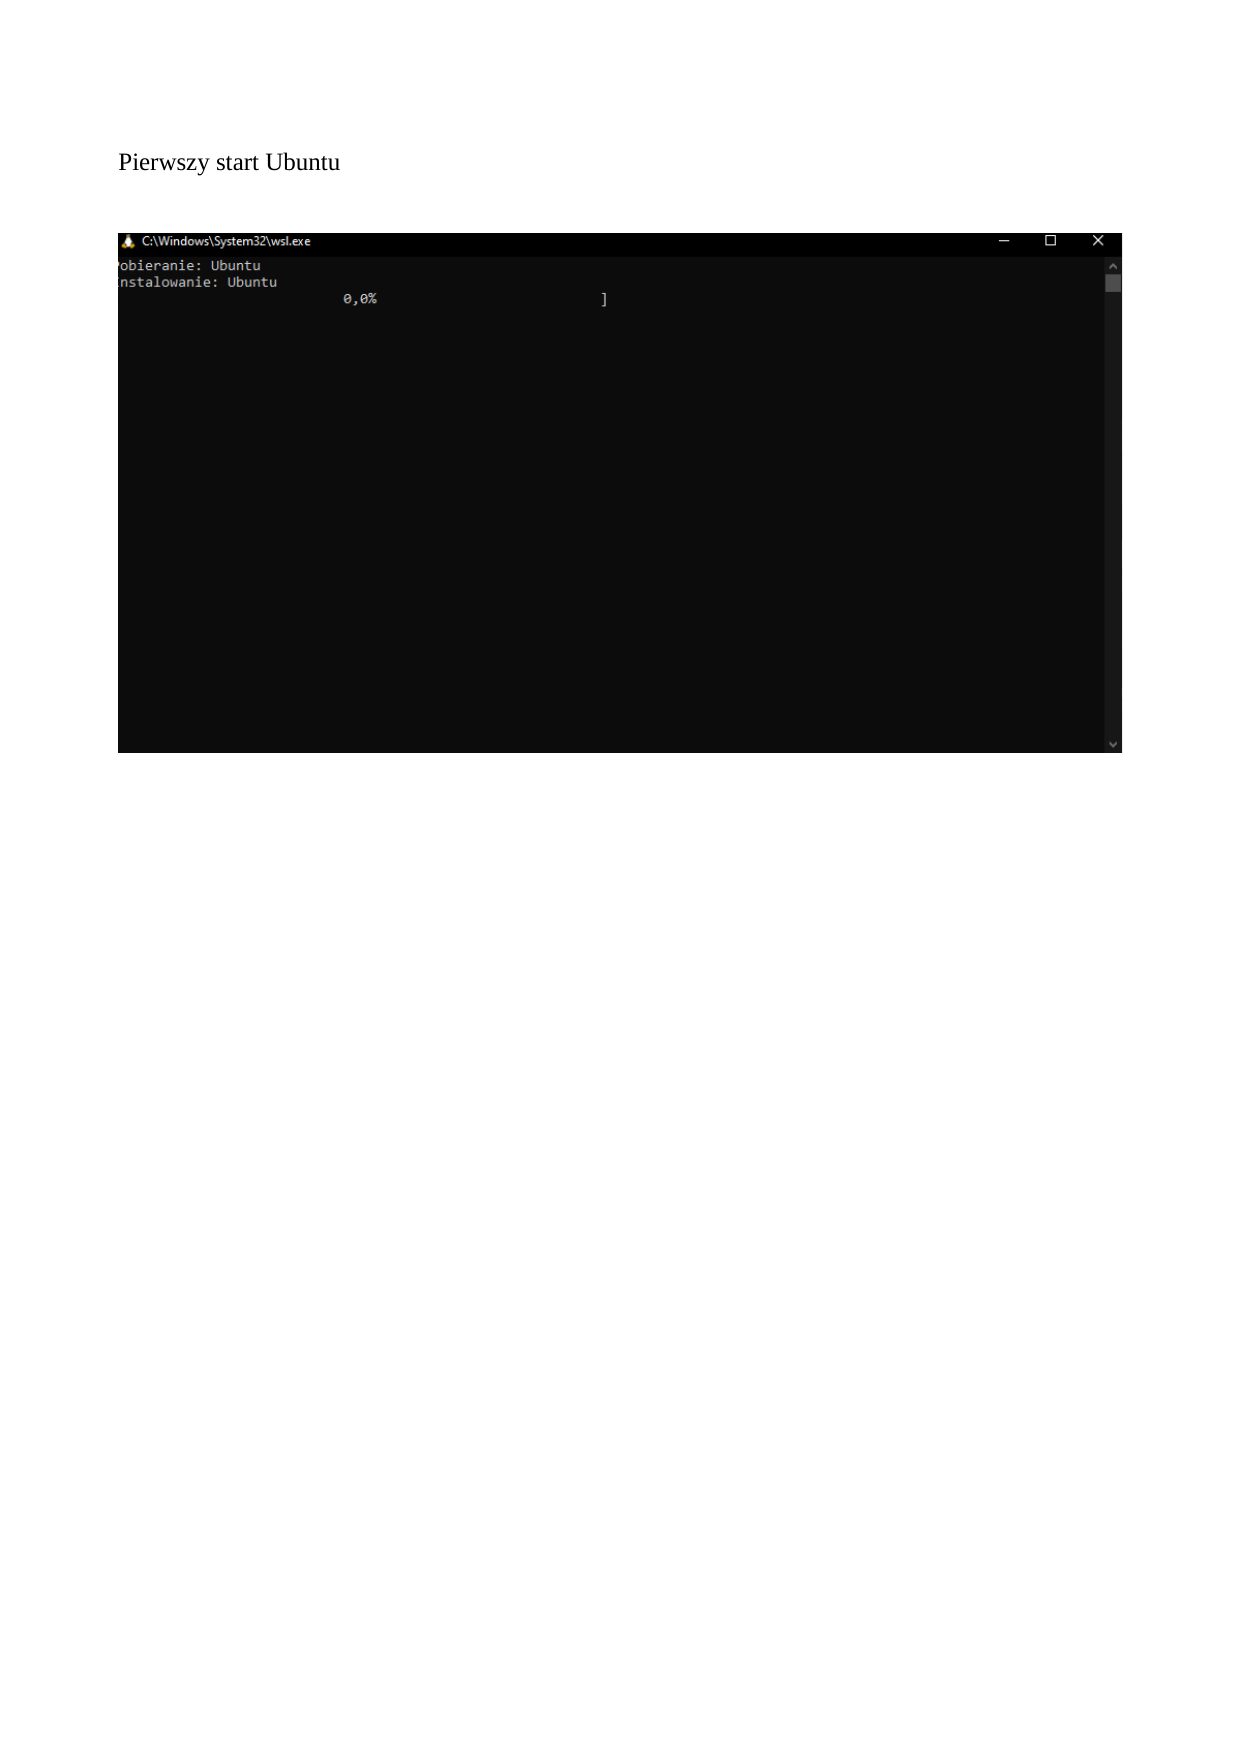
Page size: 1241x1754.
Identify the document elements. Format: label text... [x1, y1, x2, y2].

text Pierwszy start Ubuntu [118, 147, 1122, 176]
picture [118, 233, 1123, 753]
